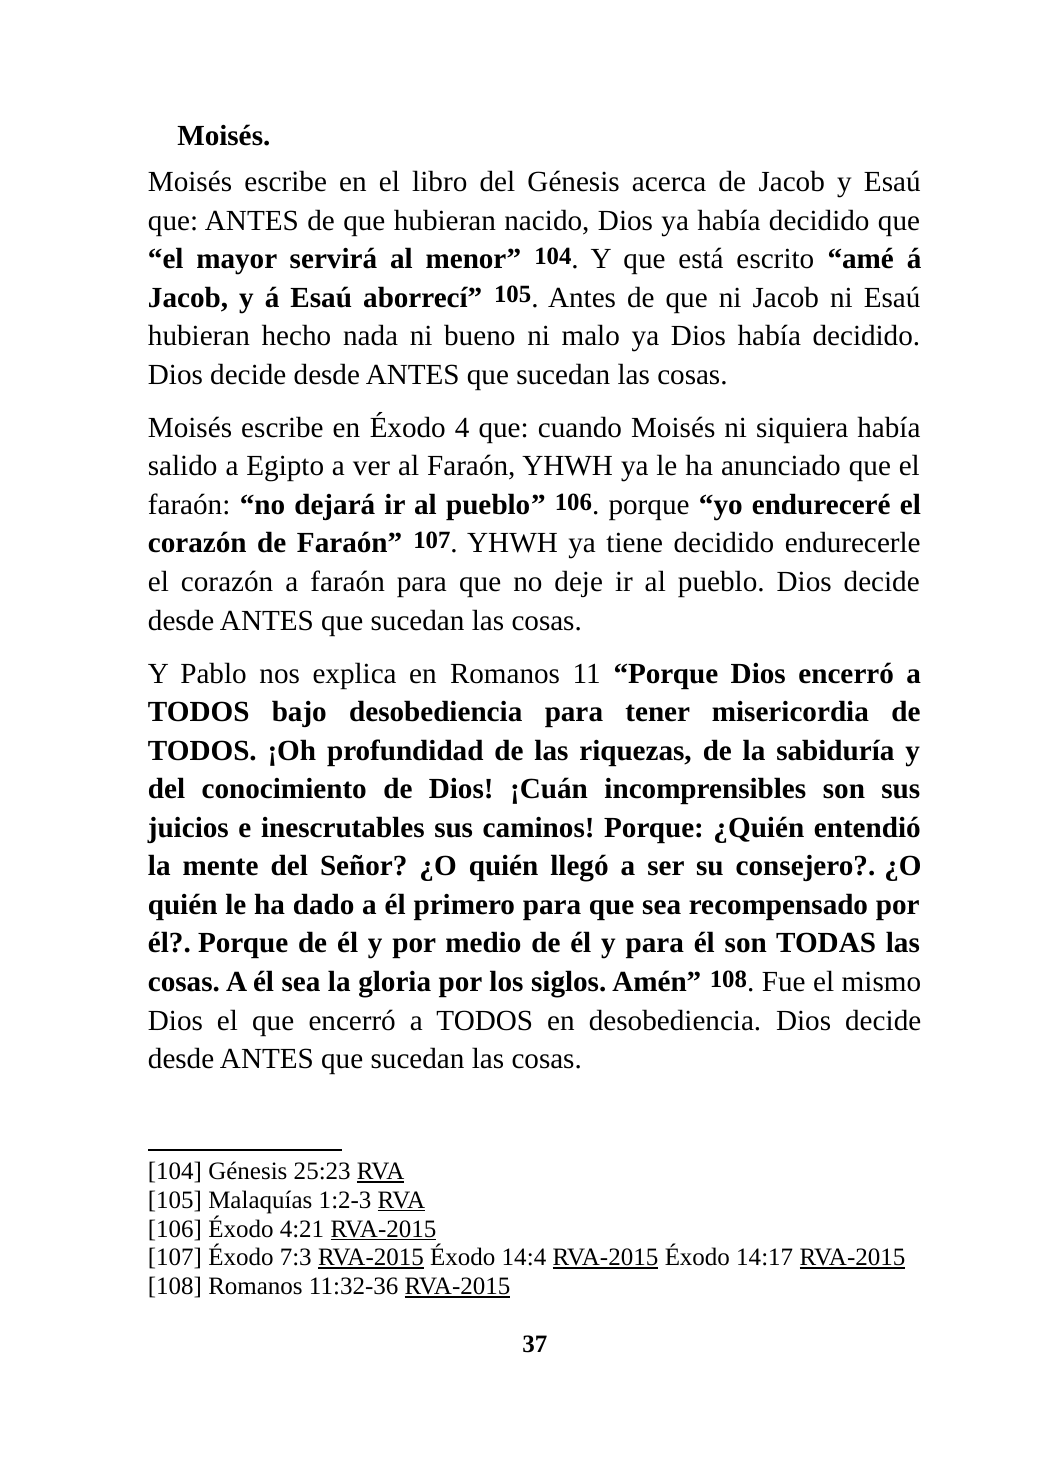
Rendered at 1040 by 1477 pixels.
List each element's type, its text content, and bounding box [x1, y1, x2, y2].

text Romanos 11:32-36 RVA-2015 [148, 1271, 921, 1300]
text Éxodo 4:21 RVA-2015 [148, 1214, 921, 1242]
subtitle Moisés. [177, 118, 921, 152]
text Moisés escribe en Éxodo 4 que: cuando Moisés ni siquiera había salido a Egipto a ver al Faraón, YHWH ya le ha anunciado que el faraón: “no dejará ir al pueblo” . porque “yo endureceré el corazón de Faraón” . YHWH ya tiene decidido endurecerle el corazón a faraón para que no deje ir al pueblo. Dios decide desde ANTES que sucedan las cosas. [148, 410, 921, 636]
text Y Pablo nos explica en Romanos 11 “Porque Dios encerró a TODOS bajo desobediencia para tener misericordia de TODOS. ¡Oh profundidad de las riquezas, de la sabiduría y del conocimiento de Dios! ¡Cuán incomprensibles son sus juicios e inescrutables sus caminos! Porque: ¿Quién entendió la mente del Señor? ¿O quién llegó a ser su consejero?. ¿O quién le ha dado a él primero para que sea recompensado por él?. Porque de él y por medio de él y para él son TODAS las cosas. A él sea la gloria por los siglos. Amén” . Fue el mismo Dios el que encerró a TODOS en desobediencia. Dios decide desde ANTES que sucedan las cosas. [148, 656, 921, 1075]
text Moisés escribe en el libro del Génesis acerca de Jacob y Esaú que: ANTES de que hubieran nacido, Dios ya había decidido que “el mayor servirá al menor” . Y que está escrito “amé á Jacob, y á Esaú aborrecí” . Antes de que ni Jacob ni Esaú hubieran hecho nada ni bueno ni malo ya Dios había decidido. Dios decide desde ANTES que sucedan las cosas. [148, 164, 921, 390]
text Éxodo 7:3 RVA-2015 Éxodo 14:4 RVA-2015 Éxodo 14:17 RVA-2015 [148, 1242, 921, 1271]
text Malaquías 1:2-3 RVA [148, 1185, 921, 1214]
text Génesis 25:23 RVA [148, 1156, 921, 1185]
